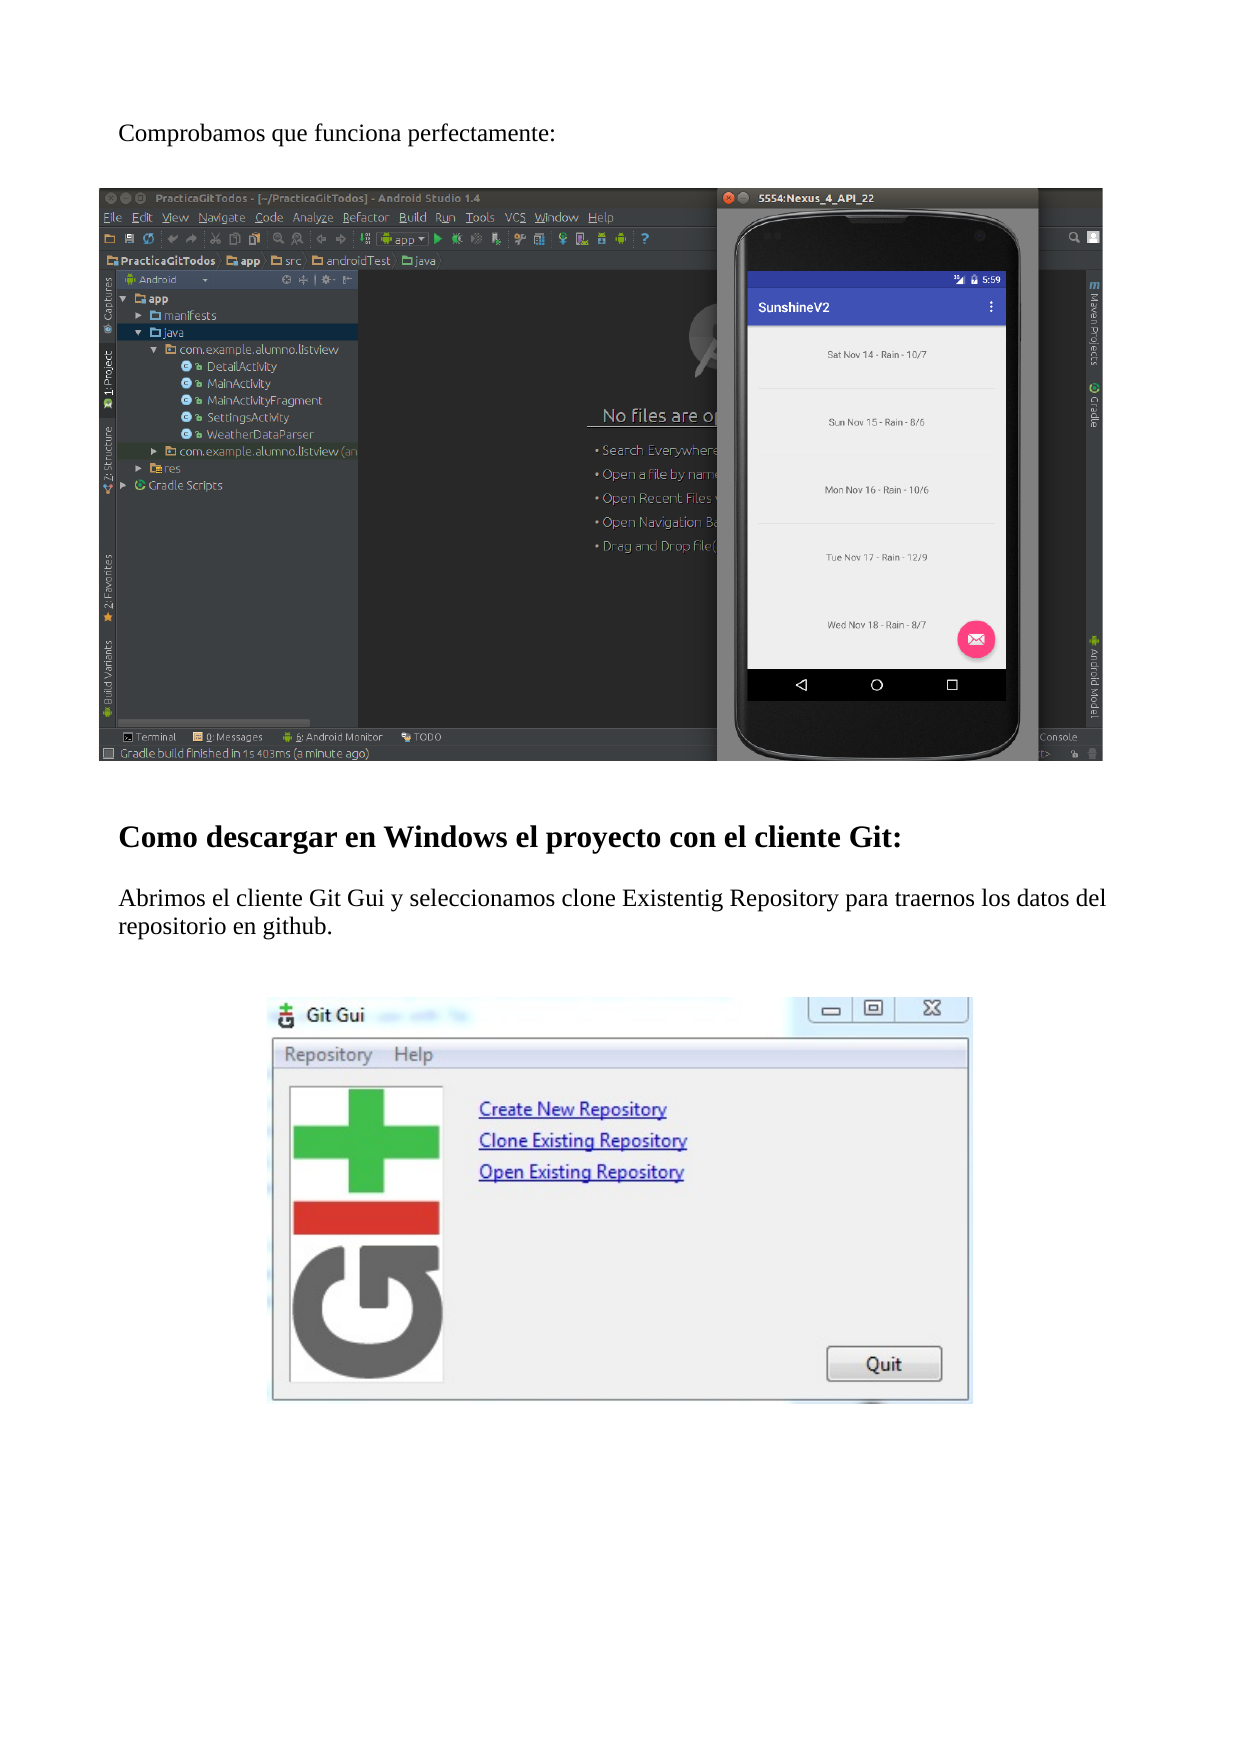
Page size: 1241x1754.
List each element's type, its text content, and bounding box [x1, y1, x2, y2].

text Abrimos el cliente Git Gui y seleccionamos clone Existentig Repository para traernos los datos del repositorio en github. [118, 883, 1122, 940]
text Como descargar en Windows el proyecto con el cliente Git: [118, 818, 1122, 854]
text Comprobamos que funciona perfectamente: [118, 118, 1122, 147]
picture [98, 188, 1103, 761]
picture [266, 997, 974, 1404]
